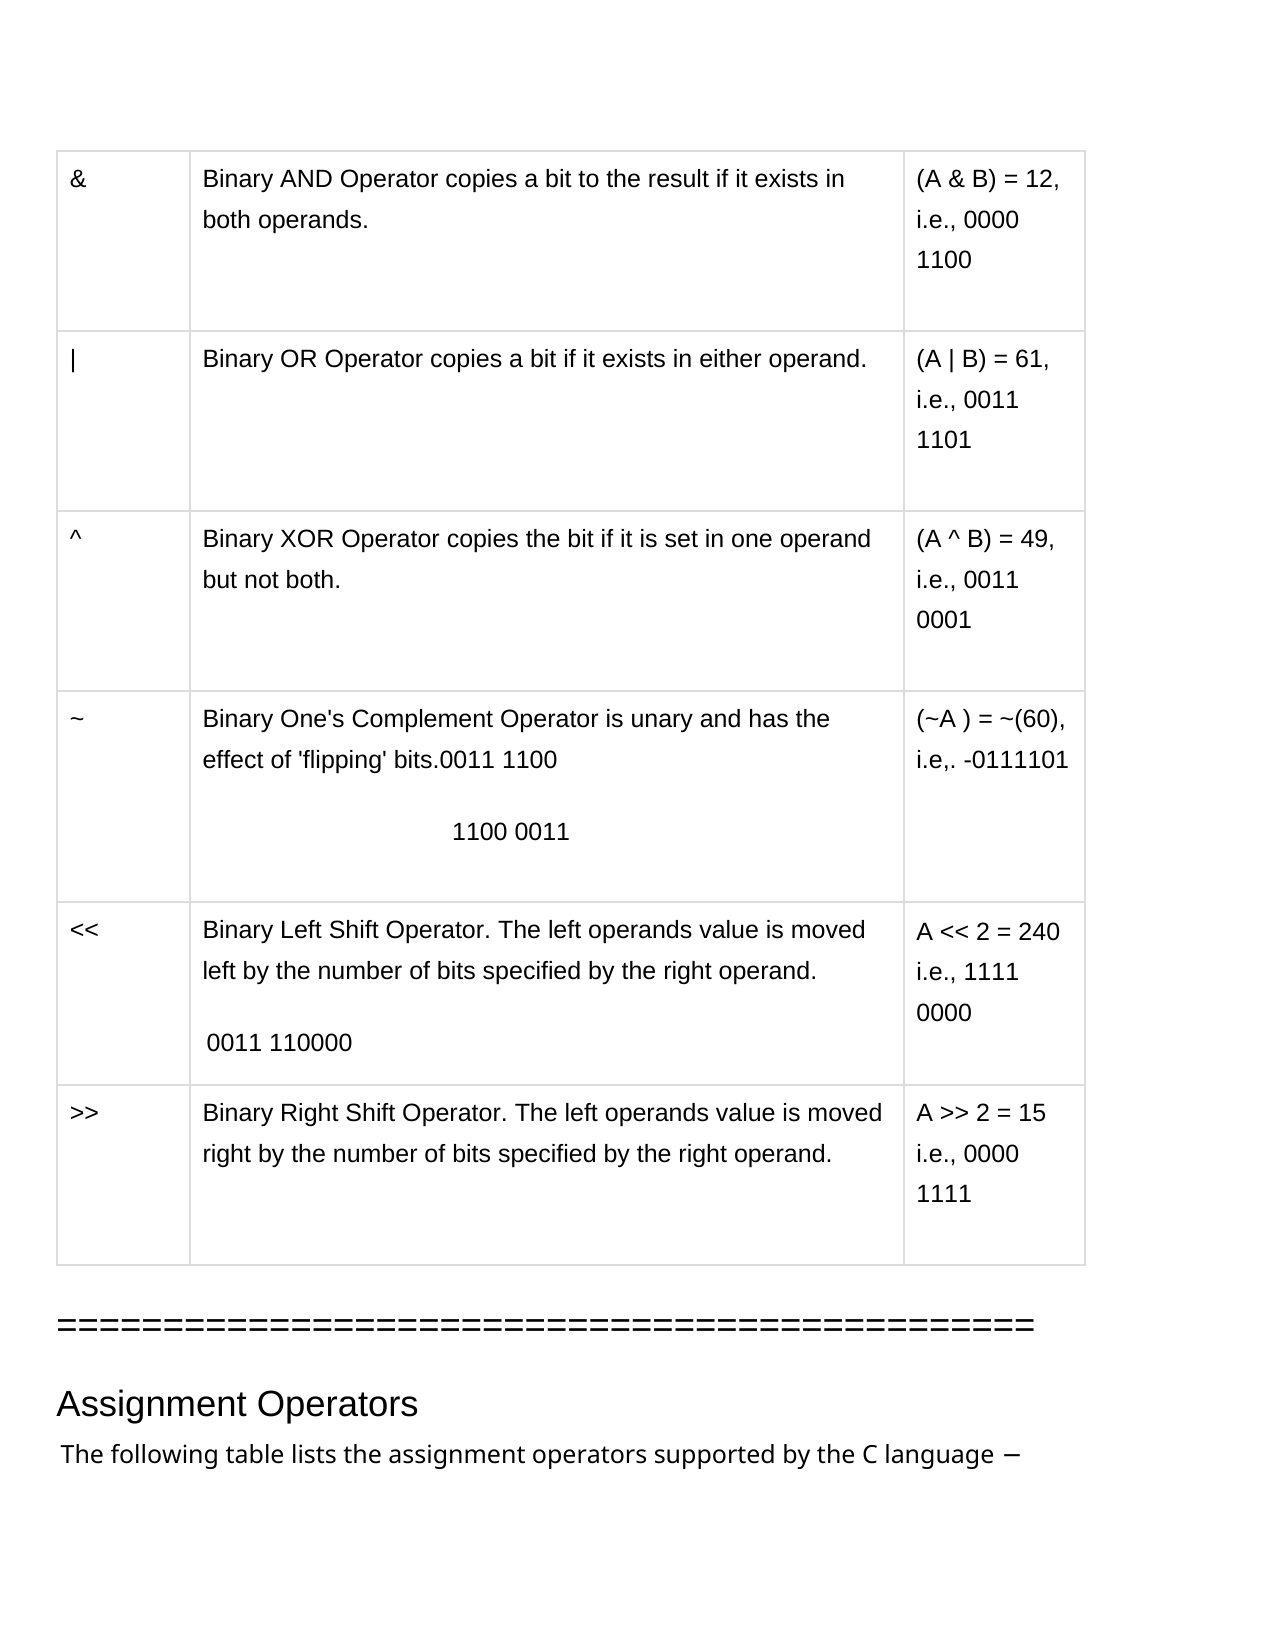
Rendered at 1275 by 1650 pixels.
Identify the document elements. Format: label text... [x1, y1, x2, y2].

table_cell (A & B) = 12, i.e., 0000 1100 [905, 152, 1084, 330]
table_cell (A ^ B) = 49, i.e., 0011 0001 [905, 512, 1084, 690]
table_cell Binary Left Shift Operator. The left operands value is moved left by the number of bits specified by the right operand. 0011 110000 [191, 903, 903, 1084]
table_cell ^ [58, 512, 189, 690]
table_cell A << 2 = 240 i.e., 1111 0000 [905, 903, 1084, 1084]
subtitle ============================================== [56, 1303, 1087, 1345]
subtitle Assignment Operators [56, 1382, 1087, 1424]
table_cell A >> 2 = 15 i.e., 0000 1111 [905, 1086, 1084, 1264]
table_cell Binary One's Complement Operator is unary and has the effect of 'flipping' bits.0011 1100 1100 0011 [191, 692, 903, 901]
table_cell | [58, 332, 189, 510]
table_cell (~A ) = ~(60), i.e,. -0111101 [905, 692, 1084, 901]
table_cell Binary XOR Operator copies the bit if it is set in one operand but not both. [191, 512, 903, 690]
text The following table lists the assignment operators supported by the C language − [60, 1437, 1083, 1471]
table_cell (A | B) = 61, i.e., 0011 1101 [905, 332, 1084, 510]
table_cell Binary Right Shift Operator. The left operands value is moved right by the number of bits specified by the right operand. [191, 1086, 903, 1264]
table_cell >> [58, 1086, 189, 1264]
table_cell ~ [58, 692, 189, 901]
table_cell Binary AND Operator copies a bit to the result if it exists in both operands. [191, 152, 903, 330]
table_cell & [58, 152, 189, 330]
table_cell << [58, 903, 189, 1084]
table_cell Binary OR Operator copies a bit if it exists in either operand. [191, 332, 903, 510]
